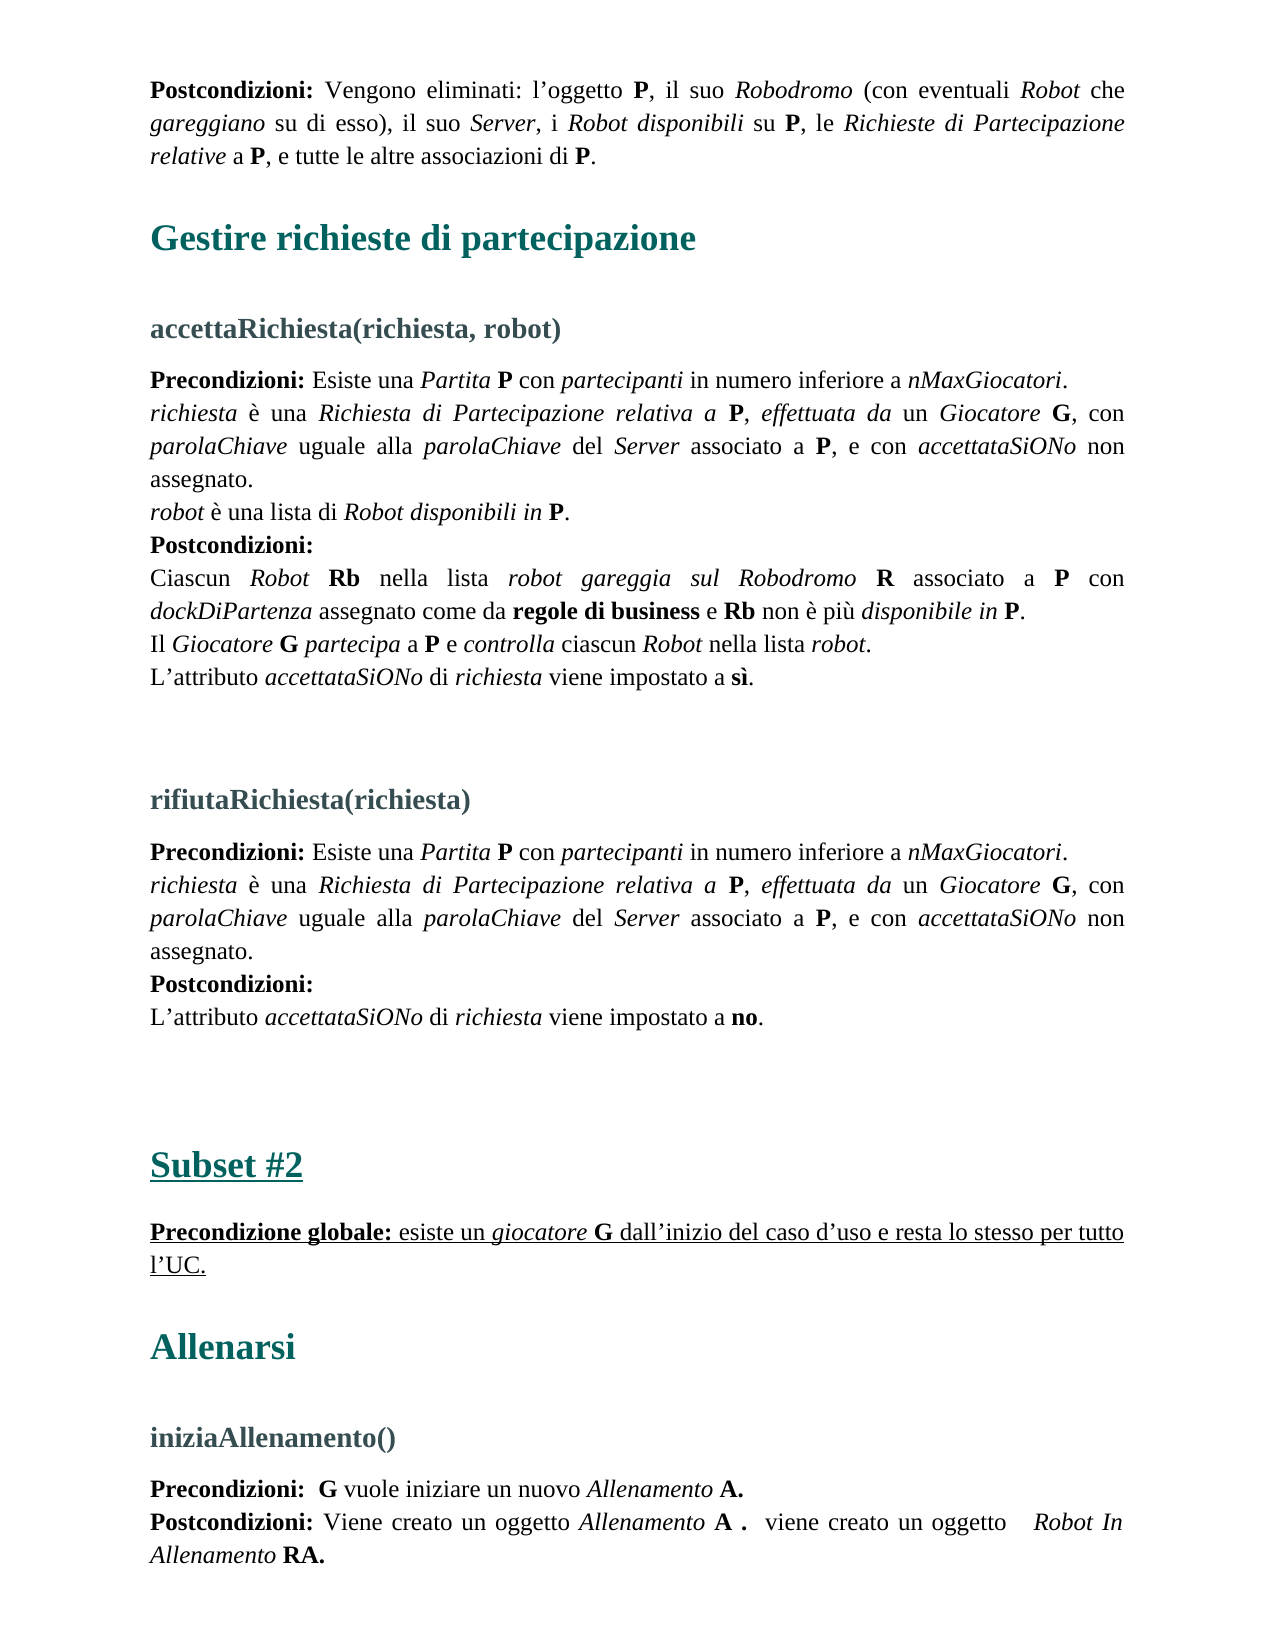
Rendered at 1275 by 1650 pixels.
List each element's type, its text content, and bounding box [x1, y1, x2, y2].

text iniziaAllenamento() [150, 1420, 1125, 1453]
text Il Giocatore G partecipa a P e controlla ciascun Robot nella lista robot. [150, 629, 1125, 658]
text Gestire richieste di partecipazione [150, 216, 1125, 259]
text Ciascun Robot Rb nella lista robot gareggia sul Robodromo R associato a P con dockDiPartenza assegnato come da regole di business e Rb non è più disponibile in P. [150, 563, 1125, 625]
text richiesta è una Richiesta di Partecipazione relativa a P, effettuata da un Giocatore G, con parolaChiave uguale alla parolaChiave del Server associato a P, e con accettataSiONo non assegnato. [150, 870, 1125, 964]
text Allenarsi [150, 1325, 1125, 1368]
text robot è una lista di Robot disponibili in P. [150, 497, 1125, 526]
text L’attributo accettataSiONo di richiesta viene impostato a no. [150, 1002, 1125, 1031]
text Precondizione globale: esiste un giocatore G dall’inizio del caso d’uso e resta lo stesso per tutto l’UC. [150, 1217, 1125, 1279]
text Precondizioni: Esiste una Partita P con partecipanti in numero inferiore a nMaxGiocatori. [150, 365, 1125, 394]
text richiesta è una Richiesta di Partecipazione relativa a P, effettuata da un Giocatore G, con parolaChiave uguale alla parolaChiave del Server associato a P, e con accettataSiONo non assegnato. [150, 398, 1125, 493]
text Postcondizioni: [150, 969, 1125, 998]
text Subset #2 [150, 1143, 1125, 1186]
text Postcondizioni: [150, 530, 1125, 559]
text accettaRichiesta(richiesta, robot) [150, 311, 1125, 344]
text Postcondizioni: Vengono eliminati: l’oggetto P, il suo Robodromo (con eventuali Robot che gareggiano su di esso), il suo Server, i Robot disponibili su P, le Richieste di Partecipazione relative a P, e tutte le altre associazioni di P. [150, 75, 1125, 170]
text Precondizioni: Esiste una Partita P con partecipanti in numero inferiore a nMaxGiocatori. [150, 837, 1125, 866]
text Postcondizioni: Viene creato un oggetto Allenamento A . viene creato un oggetto Robot In Allenamento RA. [150, 1507, 1125, 1569]
text Precondizioni: G vuole iniziare un nuovo Allenamento A. [150, 1474, 1125, 1503]
text L’attributo accettataSiONo di richiesta viene impostato a sì. [150, 662, 1125, 691]
text rifiutaRichiesta(richiesta) [150, 782, 1125, 816]
